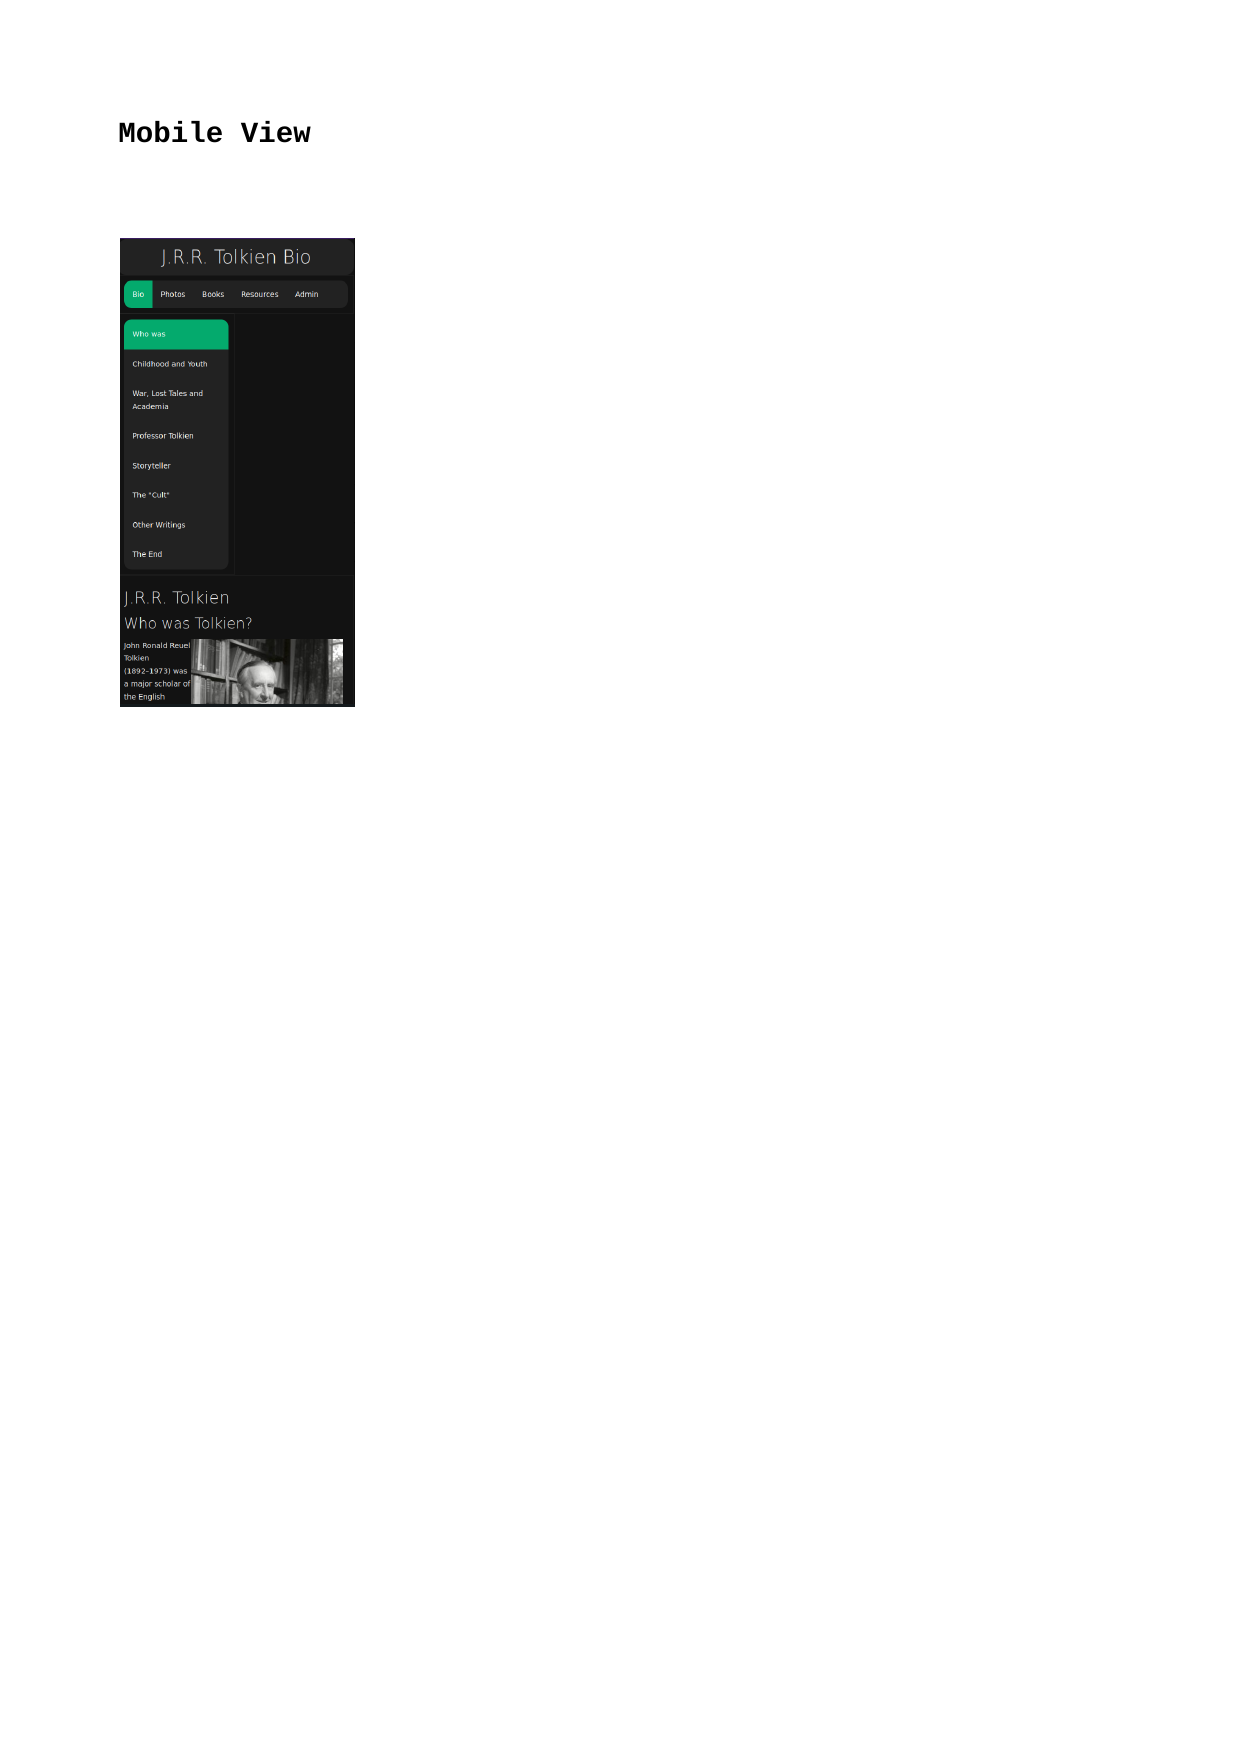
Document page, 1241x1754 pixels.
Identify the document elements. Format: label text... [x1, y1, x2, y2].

picture [118, 163, 1123, 729]
text Mobile View [118, 118, 1122, 151]
